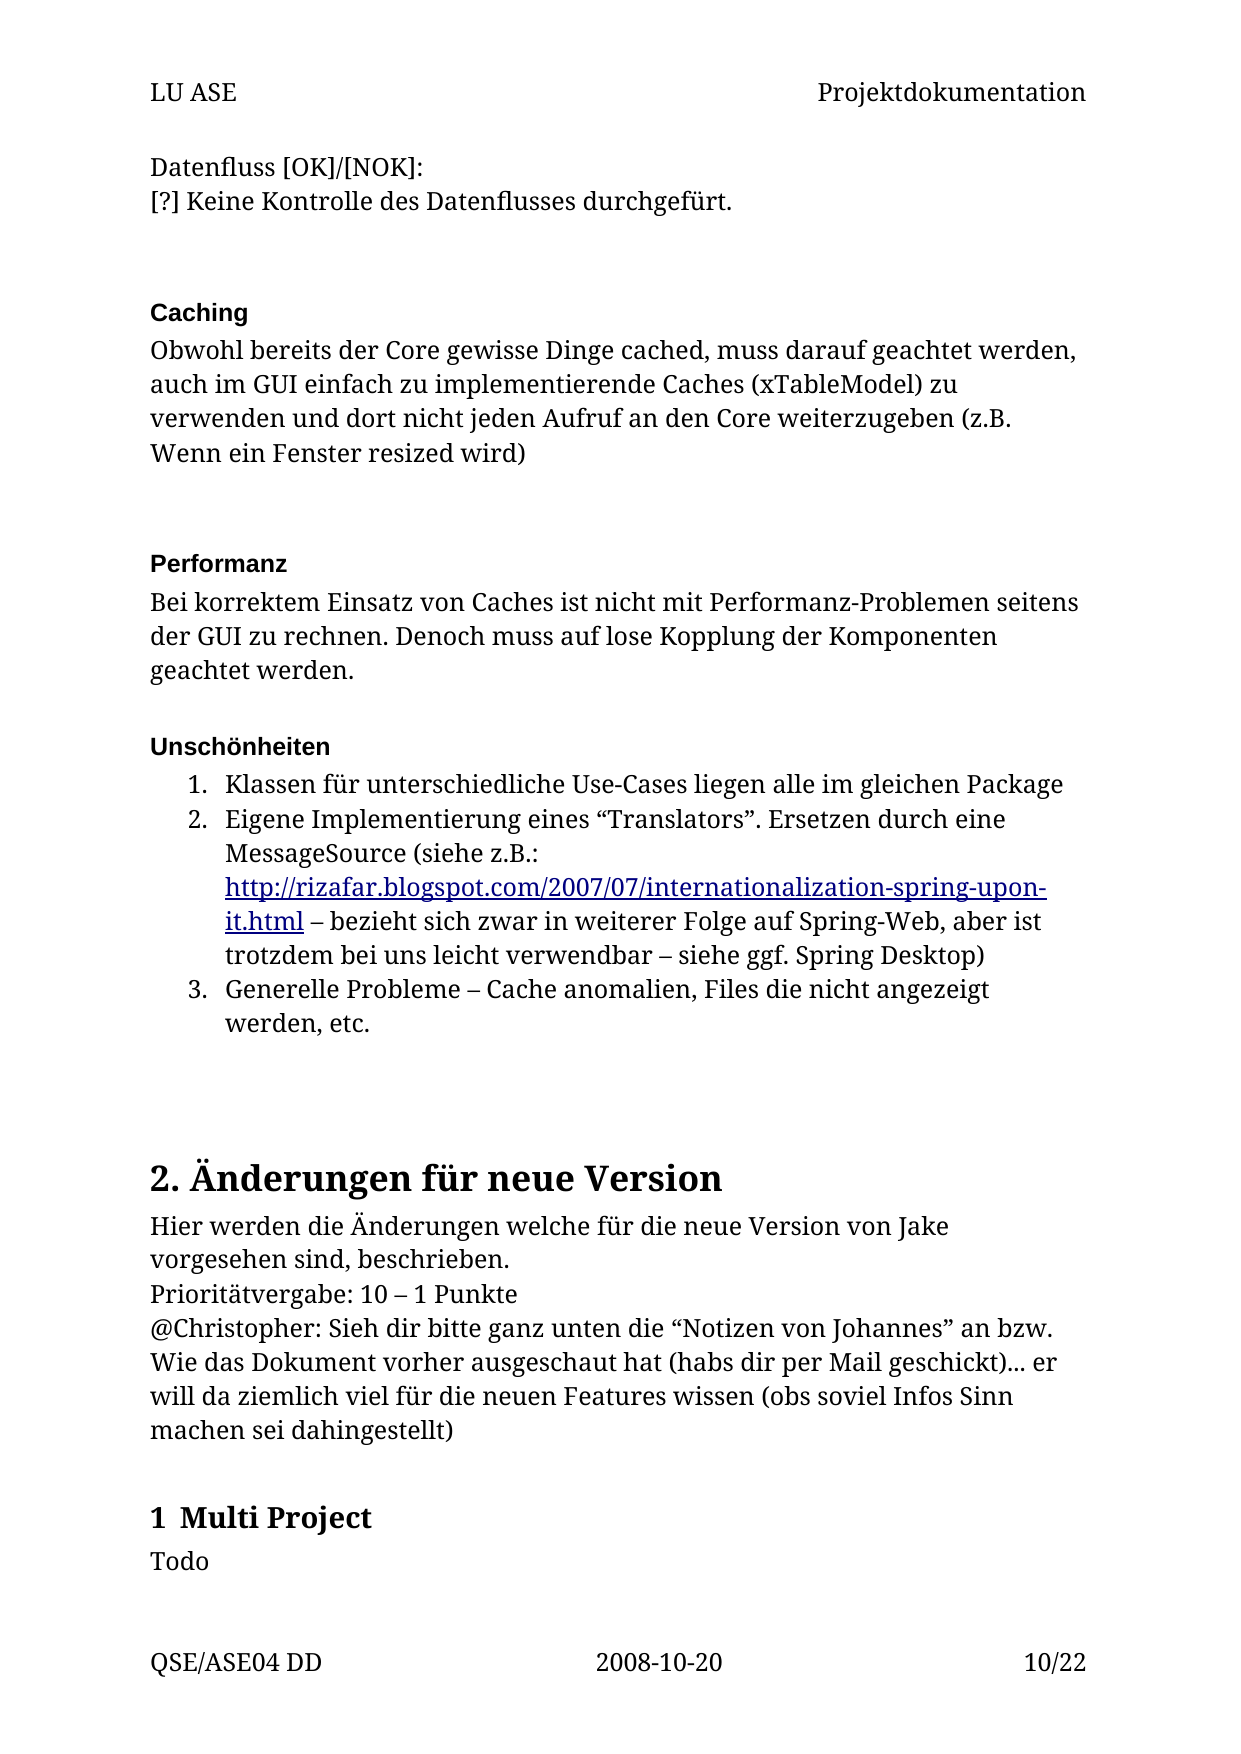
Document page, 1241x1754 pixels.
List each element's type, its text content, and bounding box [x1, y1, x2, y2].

subtitle Änderungen für neue Version [150, 1154, 1090, 1202]
text Obwohl bereits der Core gewisse Dinge cached, muss darauf geachtet werden, auch im GUI einfach zu implementierende Caches (xTableModel) zu verwenden und dort nicht jeden Aufruf an den Core weiterzugeben (z.B. Wenn ein Fenster resized wird) [150, 333, 1090, 469]
list Eigene Implementierung eines “Translators”. Ersetzen durch eine MessageSource (siehe z.B.: http://rizafar.blogspot.com/2007/07/internationalization-spring-upon-it.html – bezieht sich zwar in weiterer Folge auf Spring-Web, aber ist trotzdem bei uns leicht verwendbar – siehe ggf. Spring Desktop) [187, 801, 1090, 972]
text [?] Keine Kontrolle des Datenflusses durchgefürt. [150, 184, 1090, 218]
text Bei korrektem Einsatz von Caches ist nicht mit Performanz-Problemen seitens der GUI zu rechnen. Denoch muss auf lose Kopplung der Komponenten geachtet werden. [150, 584, 1090, 686]
text Prioritätvergabe: 10 – 1 Punkte [150, 1276, 1090, 1310]
list Generelle Probleme – Cache anomalien, Files die nicht angezeigt werden, etc. [187, 972, 1090, 1040]
subtitle Multi Project [150, 1492, 1090, 1538]
text @Christopher: Sieh dir bitte ganz unten die “Notizen von Johannes” an bzw. Wie das Dokument vorher ausgeschaut hat (habs dir per Mail geschickt)... er will da ziemlich viel für die neuen Features wissen (obs soviel Infos Sinn machen sei dahingestellt) [150, 1310, 1090, 1447]
subtitle Caching [150, 298, 1090, 327]
subtitle Unschönheiten [150, 732, 1090, 761]
text Hier werden die Änderungen welche für die neue Version von Jake vorgesehen sind, beschrieben. [150, 1208, 1090, 1276]
list Klassen für unterschiedliche Use-Cases liegen alle im gleichen Package [187, 767, 1090, 801]
subtitle Performanz [150, 549, 1090, 578]
text Datenfluss [OK]/[NOK]: [150, 150, 1090, 184]
text Todo [150, 1544, 1090, 1578]
